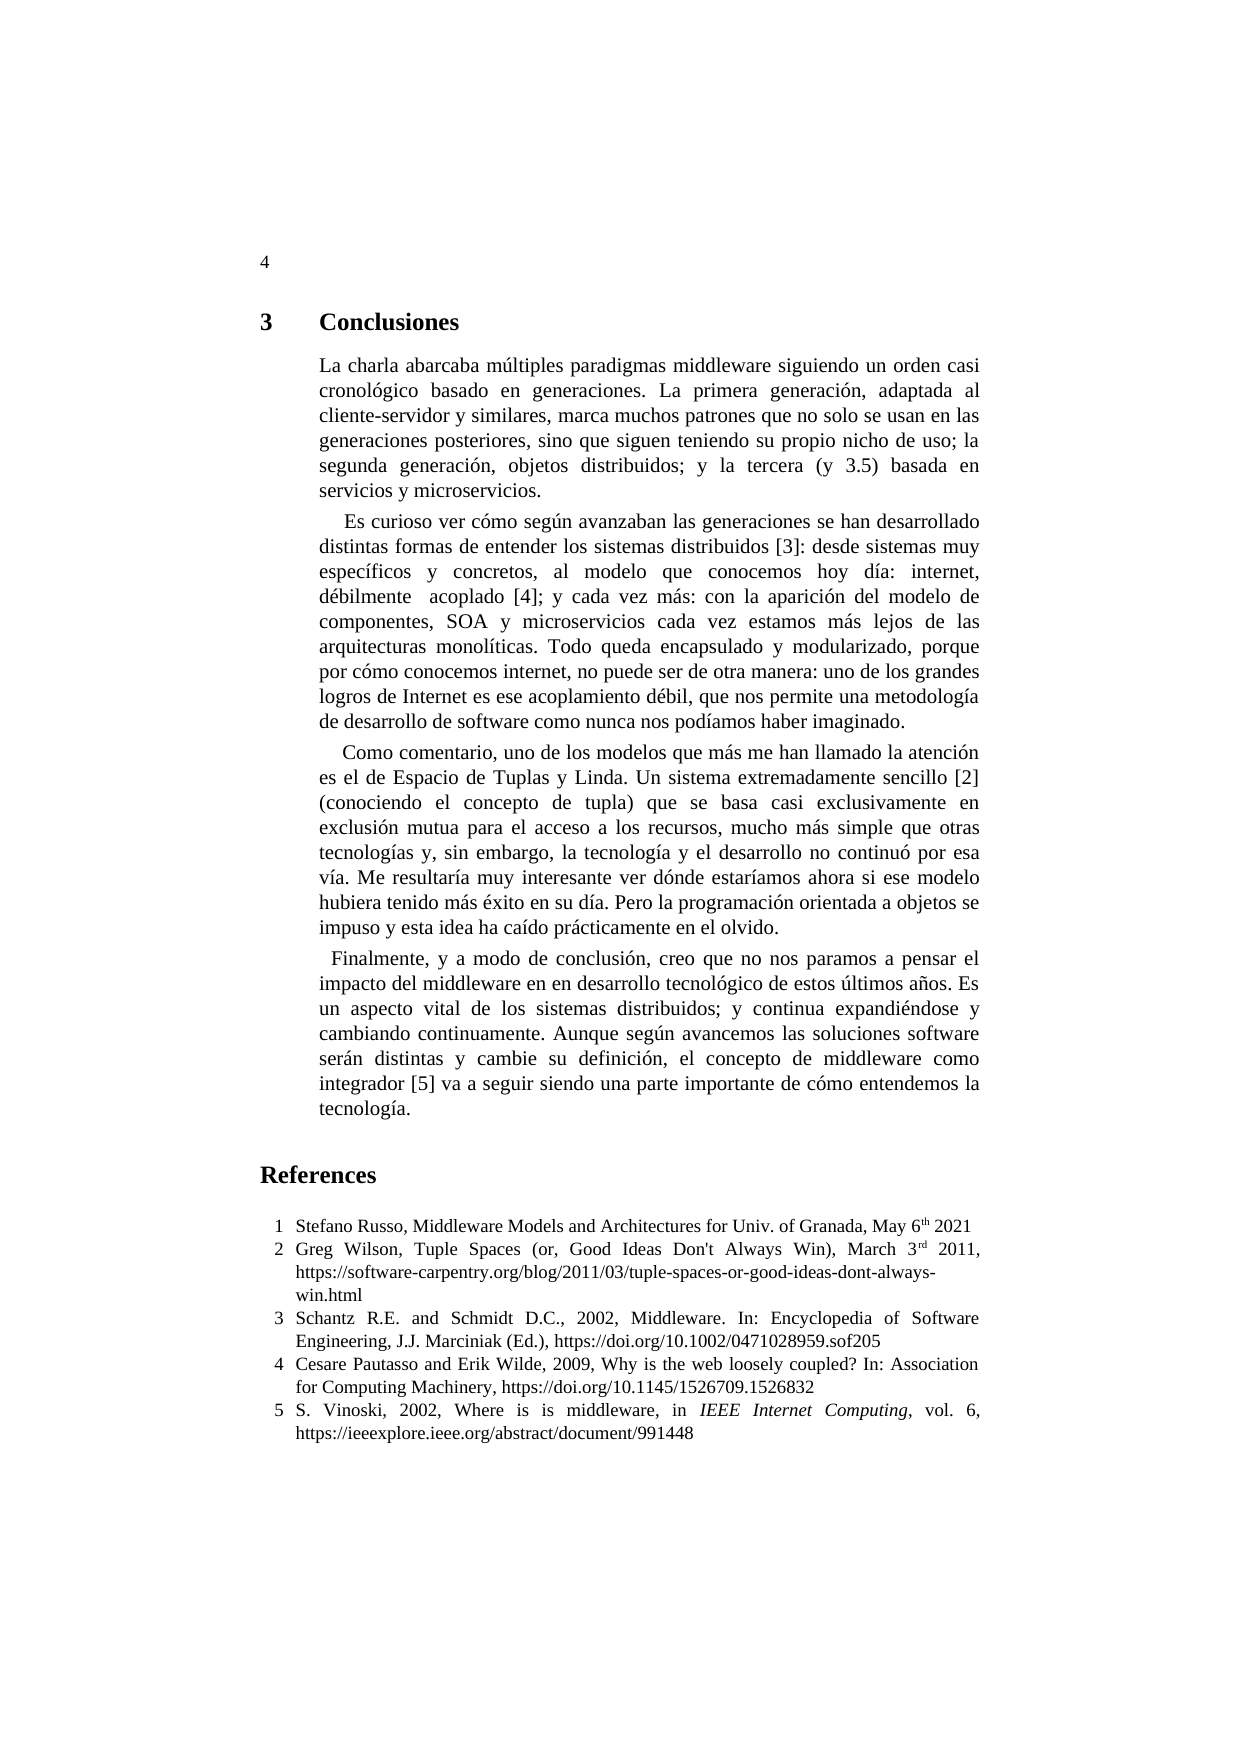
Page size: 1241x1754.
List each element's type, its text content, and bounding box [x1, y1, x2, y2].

list Conclusiones [260, 307, 980, 336]
list Cesare Pautasso and Erik Wilde, 2009, Why is the web loosely coupled? In: Association for Computing Machinery, https://doi.org/10.1145/1526709.1526832 [283, 1352, 980, 1397]
list S. Vinoski, 2002, Where is is middleware, in IEEE Internet Computing, vol. 6, https://ieeexplore.ieee.org/abstract/document/991448 [283, 1397, 980, 1443]
list La charla abarcaba múltiples paradigmas middleware siguiendo un orden casi cronológico basado en generaciones. La primera generación, adaptada al cliente-servidor y similares, marca muchos patrones que no solo se usan en las generaciones posteriores, sino que siguen teniendo su propio nicho de uso; la segunda generación, objetos distribuidos; y la tercera (y 3.5) basada en servicios y microservicios. [260, 352, 980, 502]
list Es curioso ver cómo según avanzaban las generaciones se han desarrollado distintas formas de entender los sistemas distribuidos [3]: desde sistemas muy específicos y concretos, al modelo que conocemos hoy día: internet, débilmente acoplado [4]; y cada vez más: con la aparición del modelo de componentes, SOA y microservicios cada vez estamos más lejos de las arquitecturas monolíticas. Todo queda encapsulado y modularizado, porque por cómo conocemos internet, no puede ser de otra manera: uno de los grandes logros de Internet es ese acoplamiento débil, que nos permite una metodología de desarrollo de software como nunca nos podíamos haber imaginado. [260, 508, 980, 733]
list Stefano Russo, Middleware Models and Architectures for Univ. of Granada, May 6th 2021 [283, 1214, 980, 1237]
text Finalmente, y a modo de conclusión, creo que no nos paramos a pensar el impacto del middleware en en desarrollo tecnológico de estos últimos años. Es un aspecto vital de los sistemas distribuidos; y continua expandiéndose y cambiando continuamente. Aunque según avancemos las soluciones software serán distintas y cambie su definición, el concepto de middleware como integrador [5] va a seguir siendo una parte importante de cómo entendemos la tecnología. [260, 945, 980, 1120]
list Schantz R.E. and Schmidt D.C., 2002, Middleware. In: Encyclopedia of Software Engineering, J.J. Marciniak (Ed.), https://doi.org/10.1002/0471028959.sof205 [283, 1306, 980, 1352]
subtitle References [260, 1158, 980, 1189]
list Como comentario, uno de los modelos que más me han llamado la atención es el de Espacio de Tuplas y Linda. Un sistema extremadamente sencillo [2] (conociendo el concepto de tupla) que se basa casi exclusivamente en exclusión mutua para el acceso a los recursos, mucho más simple que otras tecnologías y, sin embargo, la tecnología y el desarrollo no continuó por esa vía. Me resultaría muy interesante ver dónde estaríamos ahora si ese modelo hubiera tenido más éxito en su día. Pero la programación orientada a objetos se impuso y esta idea ha caído prácticamente en el olvido. [260, 739, 980, 939]
list Greg Wilson, Tuple Spaces (or, Good Ideas Don't Always Win), March 3rd 2011, https://software-carpentry.org/blog/2011/03/tuple-spaces-or-good-ideas-dont-always-win.html [283, 1237, 980, 1306]
